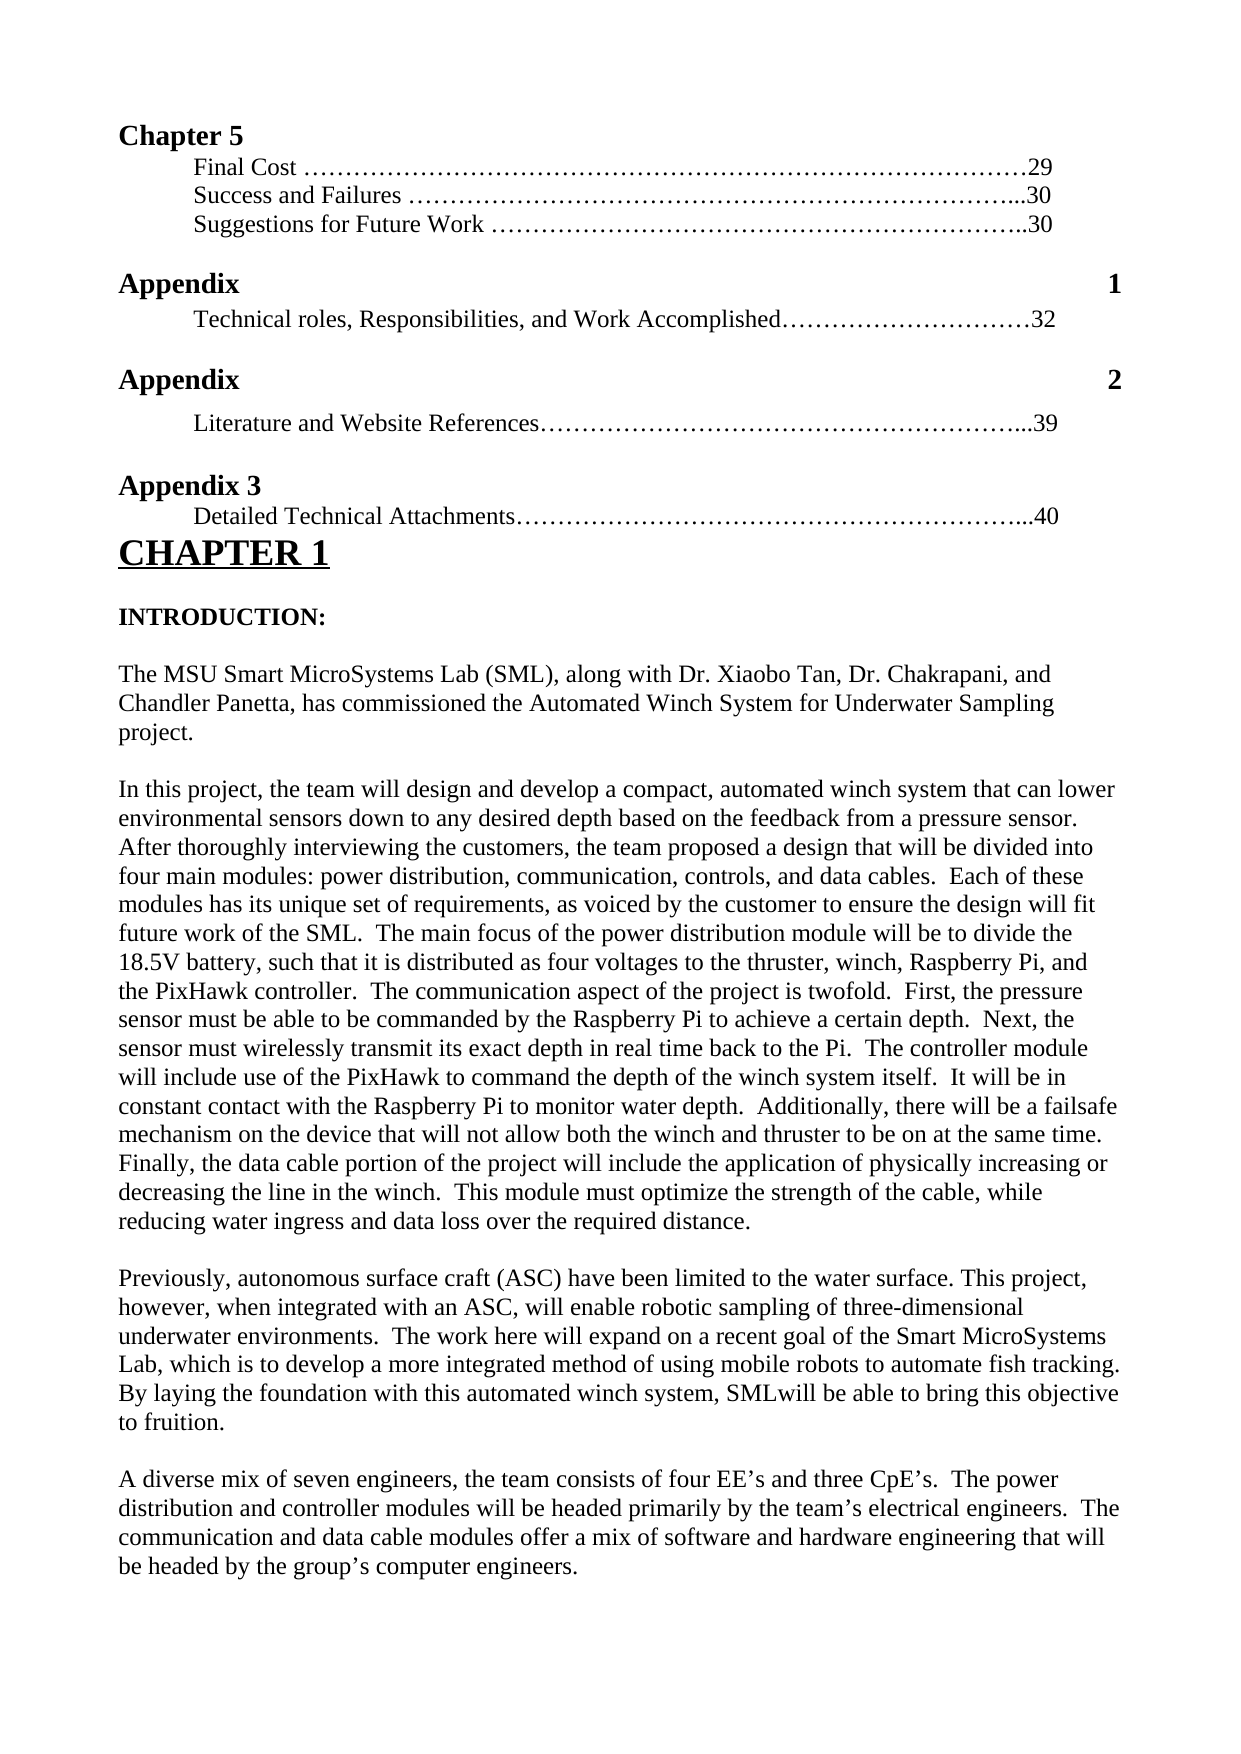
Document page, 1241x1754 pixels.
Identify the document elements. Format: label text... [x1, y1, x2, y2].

text Suggestions for Future Work ………………………………………………………..30 [118, 209, 1122, 238]
text Previously, autonomous surface craft (ASC) have been limited to the water surface. This project, however, when integrated with an ASC, will enable robotic sampling of three-dimensional underwater environments. The work here will expand on a recent goal of the Smart MicroSystems Lab, which is to develop a more integrated method of using mobile robots to automate fish tracking. By laying the foundation with this automated winch system, SMLwill be able to bring this objective to fruition. [118, 1263, 1122, 1436]
text In this project, the team will design and develop a compact, automated winch system that can lower environmental sensors down to any desired depth based on the feedback from a pressure sensor. After thoroughly interviewing the customers, the team proposed a design that will be divided into four main modules: power distribution, communication, controls, and data cables. Each of these modules has its unique set of requirements, as voiced by the customer to ensure the design will fit future work of the SML. The main focus of the power distribution module will be to divide the 18.5V battery, such that it is distributed as four voltages to the thruster, winch, Raspberry Pi, and the PixHawk controller. The communication aspect of the project is twofold. First, the pressure sensor must be able to be commanded by the Raspberry Pi to achieve a certain depth. Next, the sensor must wirelessly transmit its exact depth in real time back to the Pi. The controller module will include use of the PixHawk to command the depth of the winch system itself. It will be in constant contact with the Raspberry Pi to monitor water depth. Additionally, there will be a failsafe mechanism on the device that will not allow both the winch and thruster to be on at the same time. Finally, the data cable portion of the project will include the application of physically increasing or decreasing the line in the winch. This module must optimize the strength of the cable, while reducing water ingress and data loss over the required distance. [118, 774, 1122, 1234]
text Success and Failures ………………………………………………………………...30 [118, 180, 1122, 209]
text Appendix 1 Technical roles, Responsibilities, and Work Accomplished…………………………32 [118, 267, 1122, 334]
text Appendix 3 [118, 468, 1122, 501]
text Detailed Technical Attachments……………………………………………………...40 [118, 501, 1122, 530]
text INTRODUCTION: [118, 602, 1122, 631]
text CHAPTER 1 [118, 530, 1122, 573]
text Appendix 2 Literature and Website References…………………………………………………...39 [118, 362, 1122, 439]
text Chapter 5 [118, 118, 1122, 152]
text The MSU Smart MicroSystems Lab (SML), along with Dr. Xiaobo Tan, Dr. Chakrapani, and Chandler Panetta, has commissioned the Automated Winch System for Underwater Sampling project. [118, 659, 1122, 746]
text A diverse mix of seven engineers, the team consists of four EE’s and three CpE’s. The power distribution and controller modules will be headed primarily by the team’s electrical engineers. The communication and data cable modules offer a mix of software and hardware engineering that will be headed by the group’s computer engineers. [118, 1464, 1122, 1579]
text Final Cost ……………………………………………………………………………29 [118, 152, 1122, 180]
